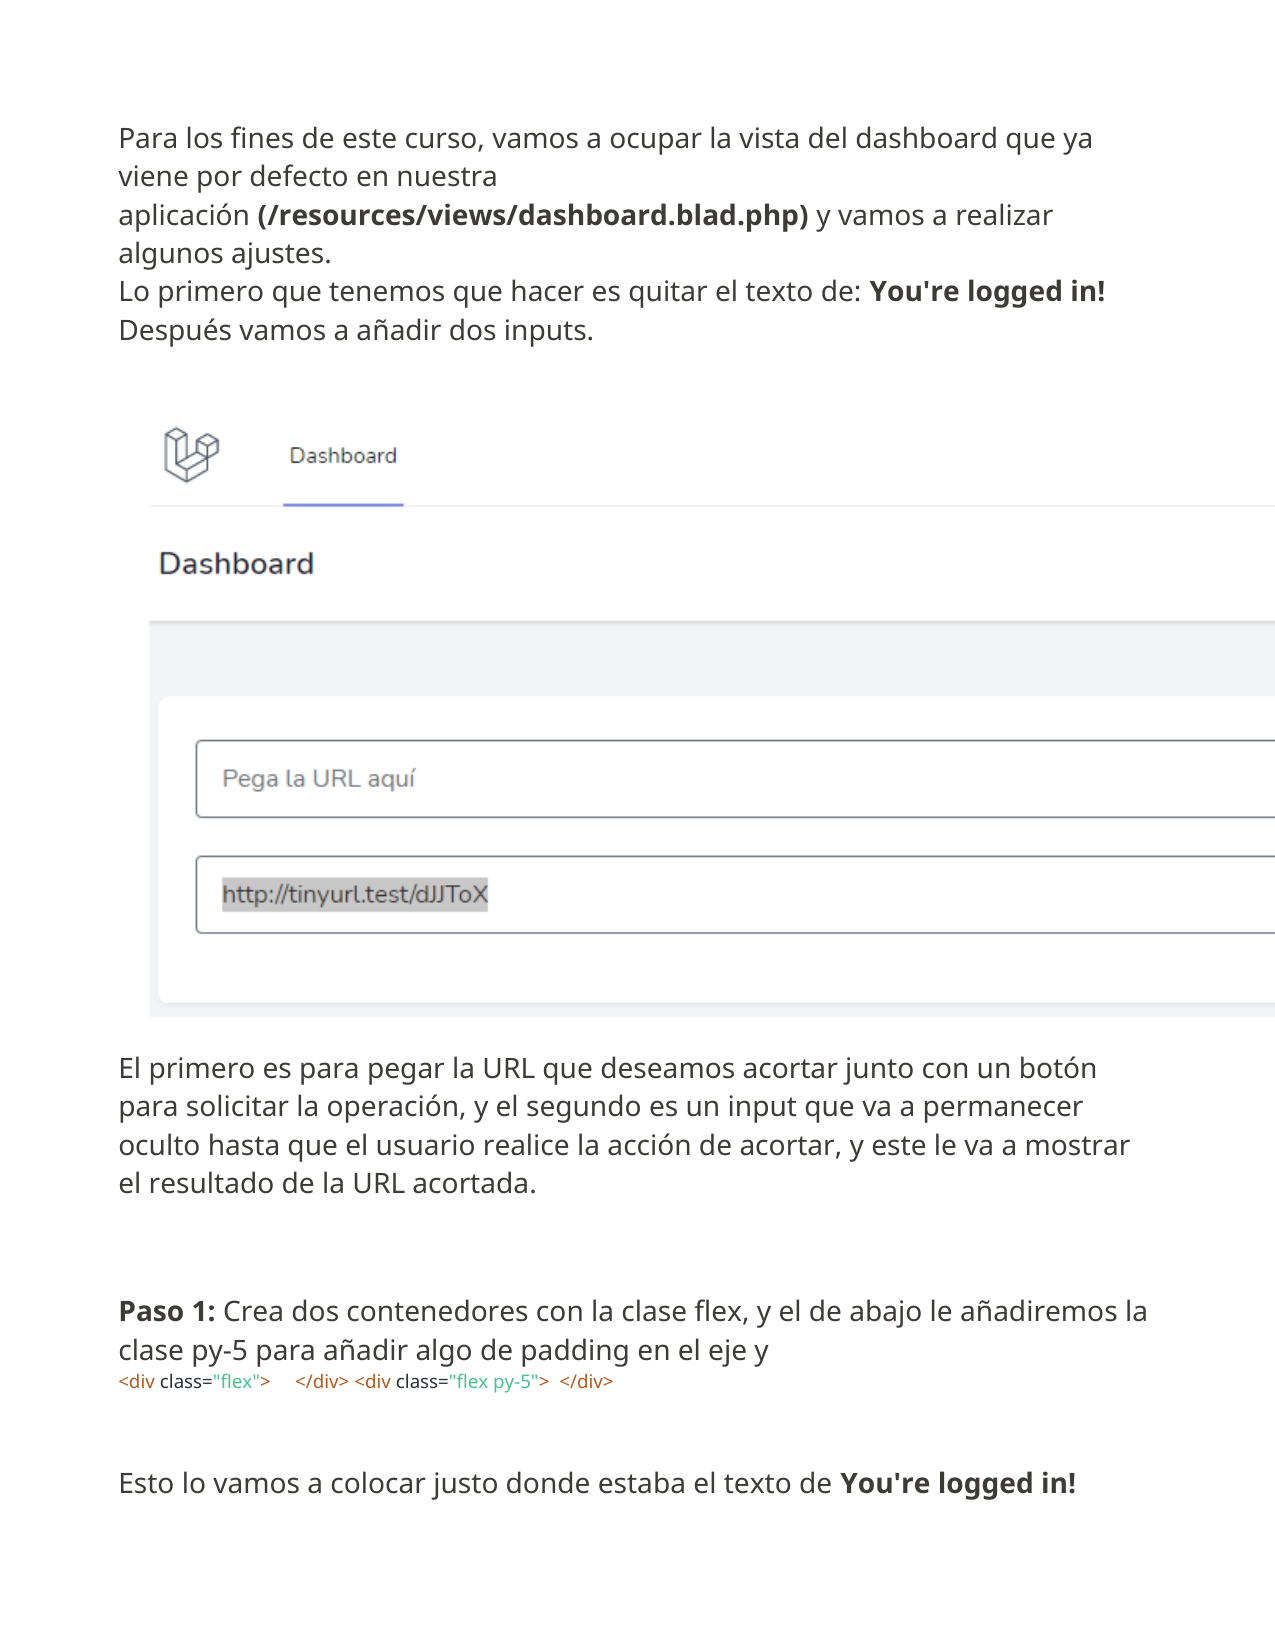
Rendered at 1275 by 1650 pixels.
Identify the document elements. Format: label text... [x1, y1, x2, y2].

picture [149, 410, 1275, 1017]
text <div class="flex"> </div> <div class="flex py-5"> </div> [118, 1368, 1157, 1394]
text Esto lo vamos a colocar justo donde estaba el texto de You're logged in! [118, 1464, 1157, 1502]
text Paso 1: Crea dos contenedores con la clase flex, y el de abajo le añadiremos la clase py-5 para añadir algo de padding en el eje y [118, 1292, 1157, 1368]
text Lo primero que tenemos que hacer es quitar el texto de: You're logged in! [118, 271, 1157, 310]
text El primero es para pegar la URL que deseamos acortar junto con un botón para solicitar la operación, y el segundo es un input que va a permanecer oculto hasta que el usuario realice la acción de acortar, y este le va a mostrar el resultado de la URL acortada. [118, 1048, 1157, 1202]
text Para los fines de este curso, vamos a ocupar la vista del dashboard que ya viene por defecto en nuestra aplicación (/resources/views/dashboard.blad.php) y vamos a realizar algunos ajustes. [118, 118, 1157, 271]
text Después vamos a añadir dos inputs. [118, 310, 1157, 348]
